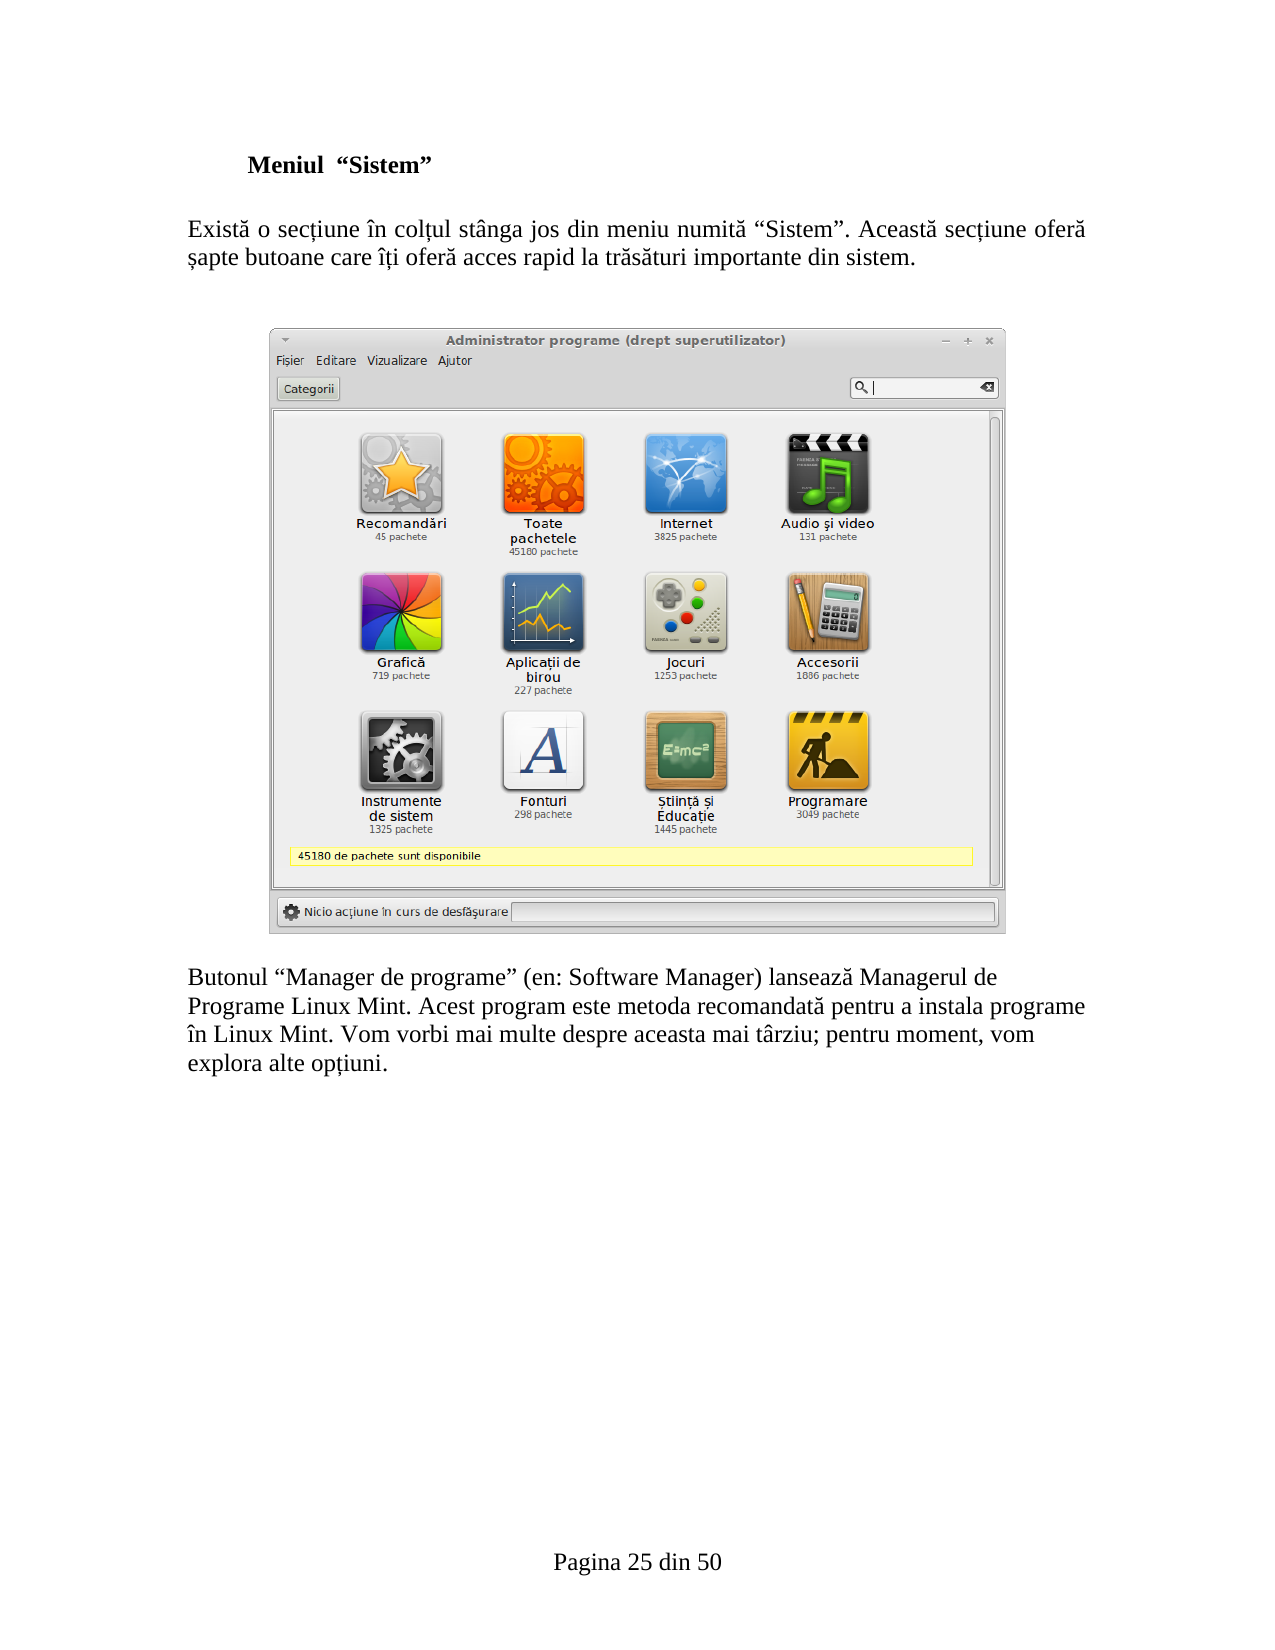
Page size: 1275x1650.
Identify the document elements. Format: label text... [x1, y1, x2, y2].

picture [269, 328, 1006, 934]
subtitle Meniul “Sistem” [187, 150, 1087, 179]
text Butonul “Manager de programe” (en: Software Manager) lansează Managerul de Programe Linux Mint. Acest program este metoda recomandată pentru a instala programe în Linux Mint. Vom vorbi mai multe despre aceasta mai târziu; pentru moment, vom explora alte opțiuni. [187, 962, 1087, 1077]
text Există o secțiune în colțul stânga jos din meniu numită “Sistem”. Această secțiune oferă șapte butoane care îți oferă acces rapid la trăsături importante din sistem. [187, 214, 1087, 271]
